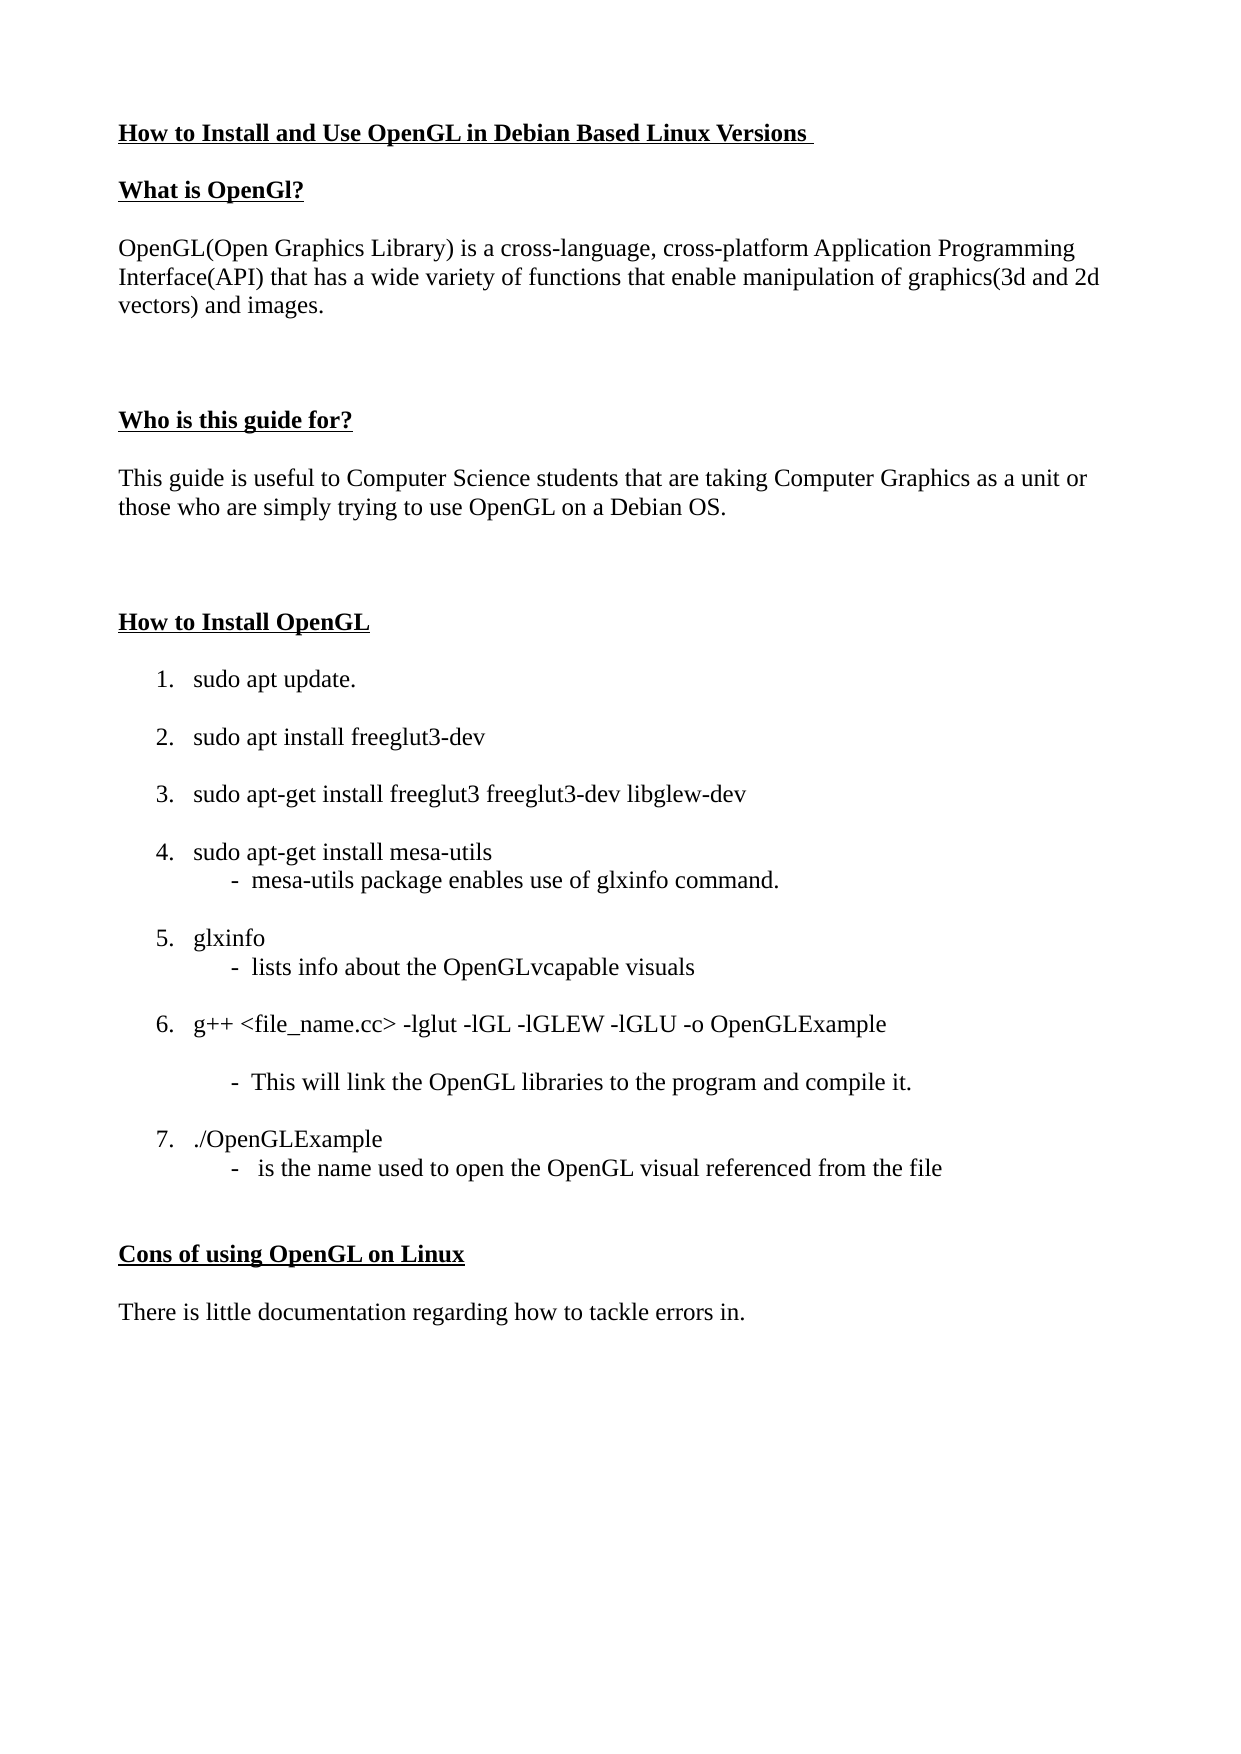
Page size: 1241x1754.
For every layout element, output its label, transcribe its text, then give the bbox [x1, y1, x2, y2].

text Who is this guide for? [118, 406, 1122, 434]
text What is OpenGl? [118, 176, 1122, 204]
text Cons of using OpenGL on Linux [118, 1239, 1122, 1268]
list glxinfo [156, 923, 1122, 952]
list ./OpenGLExample [156, 1124, 1122, 1153]
list - mesa-utils package enables use of glxinfo command. [193, 866, 1122, 894]
list sudo apt-get install mesa-utils [156, 837, 1122, 866]
text How to Install OpenGL [118, 607, 1122, 636]
list - is the name used to open the OpenGL visual referenced from the file [193, 1153, 1122, 1182]
list sudo apt-get install freeglut3 freeglut3-dev libglew-dev [156, 779, 1122, 808]
list g++ <file_name.cc> -lglut -lGL -lGLEW -lGLU -o OpenGLExample [156, 1009, 1122, 1038]
text This guide is useful to Computer Science students that are taking Computer Graphics as a unit or those who are simply trying to use OpenGL on a Debian OS. [118, 463, 1122, 521]
list - This will link the OpenGL libraries to the program and compile it. [193, 1067, 1122, 1096]
text There is little documentation regarding how to tackle errors in. [118, 1297, 1122, 1326]
text How to Install and Use OpenGL in Debian Based Linux Versions [118, 118, 1122, 147]
list sudo apt install freeglut3-dev [156, 722, 1122, 751]
text OpenGL(Open Graphics Library) is a cross-language, cross-platform Application Programming Interface(API) that has a wide variety of functions that enable manipulation of graphics(3d and 2d vectors) and images. [118, 233, 1122, 319]
list sudo apt update. [156, 664, 1122, 693]
list - lists info about the OpenGLvcapable visuals [193, 952, 1122, 981]
